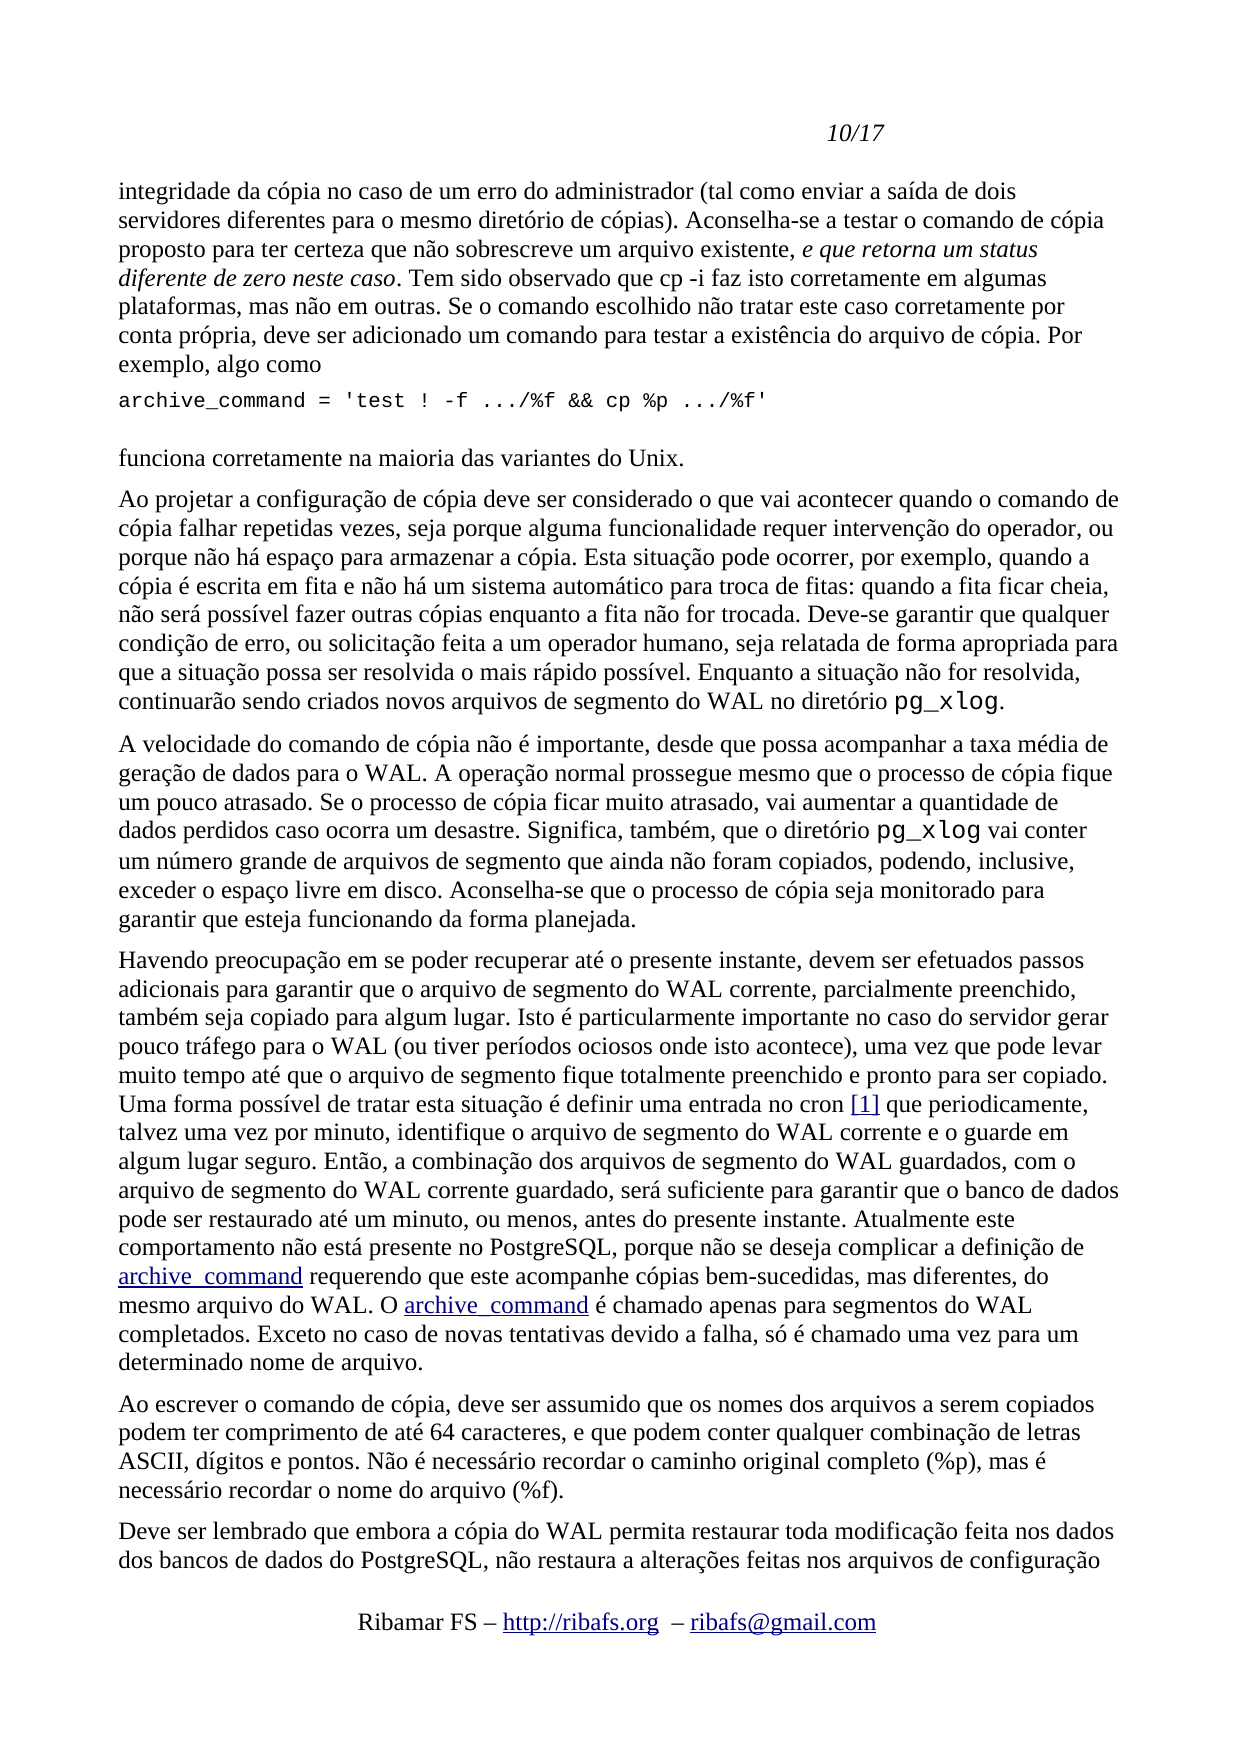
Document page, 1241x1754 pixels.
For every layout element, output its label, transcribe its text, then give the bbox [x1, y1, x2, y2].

text integridade da cópia no caso de um erro do administrador (tal como enviar a saída de dois servidores diferentes para o mesmo diretório de cópias). Aconselha-se a testar o comando de cópia proposto para ter certeza que não sobrescreve um arquivo existente, e que retorna um status diferente de zero neste caso. Tem sido observado que cp -i faz isto corretamente em algumas plataformas, mas não em outras. Se o comando escolhido não tratar este caso corretamente por conta própria, deve ser adicionado um comando para testar a existência do arquivo de cópia. Por exemplo, algo como [118, 176, 1122, 378]
text A velocidade do comando de cópia não é importante, desde que possa acompanhar a taxa média de geração de dados para o WAL. A operação normal prossegue mesmo que o processo de cópia fique um pouco atrasado. Se o processo de cópia ficar muito atrasado, vai aumentar a quantidade de dados perdidos caso ocorra um desastre. Significa, também, que o diretório pg_xlog vai conter um número grande de arquivos de segmento que ainda não foram copiados, podendo, inclusive, exceder o espaço livre em disco. Aconselha-se que o processo de cópia seja monitorado para garantir que esteja funcionando da forma planejada. [118, 729, 1122, 932]
text Ao escrever o comando de cópia, deve ser assumido que os nomes dos arquivos a serem copiados podem ter comprimento de até 64 caracteres, e que podem conter qualquer combinação de letras ASCII, dígitos e pontos. Não é necessário recordar o caminho original completo (%p), mas é necessário recordar o nome do arquivo (%f). [118, 1389, 1122, 1504]
text funciona corretamente na maioria das variantes do Unix. [118, 443, 1122, 472]
text Havendo preocupação em se poder recuperar até o presente instante, devem ser efetuados passos adicionais para garantir que o arquivo de segmento do WAL corrente, parcialmente preenchido, também seja copiado para algum lugar. Isto é particularmente importante no caso do servidor gerar pouco tráfego para o WAL (ou tiver períodos ociosos onde isto acontece), uma vez que pode levar muito tempo até que o arquivo de segmento fique totalmente preenchido e pronto para ser copiado. Uma forma possível de tratar esta situação é definir uma entrada no cron [1] que periodicamente, talvez uma vez por minuto, identifique o arquivo de segmento do WAL corrente e o guarde em algum lugar seguro. Então, a combinação dos arquivos de segmento do WAL guardados, com o arquivo de segmento do WAL corrente guardado, será suficiente para garantir que o banco de dados pode ser restaurado até um minuto, ou menos, antes do presente instante. Atualmente este comportamento não está presente no PostgreSQL, porque não se deseja complicar a definição de archive_command requerendo que este acompanhe cópias bem-sucedidas, mas diferentes, do mesmo arquivo do WAL. O archive_command é chamado apenas para segmentos do WAL completados. Exceto no caso de novas tentativas devido a falha, só é chamado uma vez para um determinado nome de arquivo. [118, 945, 1122, 1376]
text Deve ser lembrado que embora a cópia do WAL permita restaurar toda modificação feita nos dados dos bancos de dados do PostgreSQL, não restaura a alterações feitas nos arquivos de configuração [118, 1516, 1122, 1574]
text archive_command = 'test ! -f .../%f && cp %p .../%f' [118, 390, 1122, 414]
text Ao projetar a configuração de cópia deve ser considerado o que vai acontecer quando o comando de cópia falhar repetidas vezes, seja porque alguma funcionalidade requer intervenção do operador, ou porque não há espaço para armazenar a cópia. Esta situação pode ocorrer, por exemplo, quando a cópia é escrita em fita e não há um sistema automático para troca de fitas: quando a fita ficar cheia, não será possível fazer outras cópias enquanto a fita não for trocada. Deve-se garantir que qualquer condição de erro, ou solicitação feita a um operador humano, seja relatada de forma apropriada para que a situação possa ser resolvida o mais rápido possível. Enquanto a situação não for resolvida, continuarão sendo criados novos arquivos de segmento do WAL no diretório pg_xlog. [118, 484, 1122, 717]
